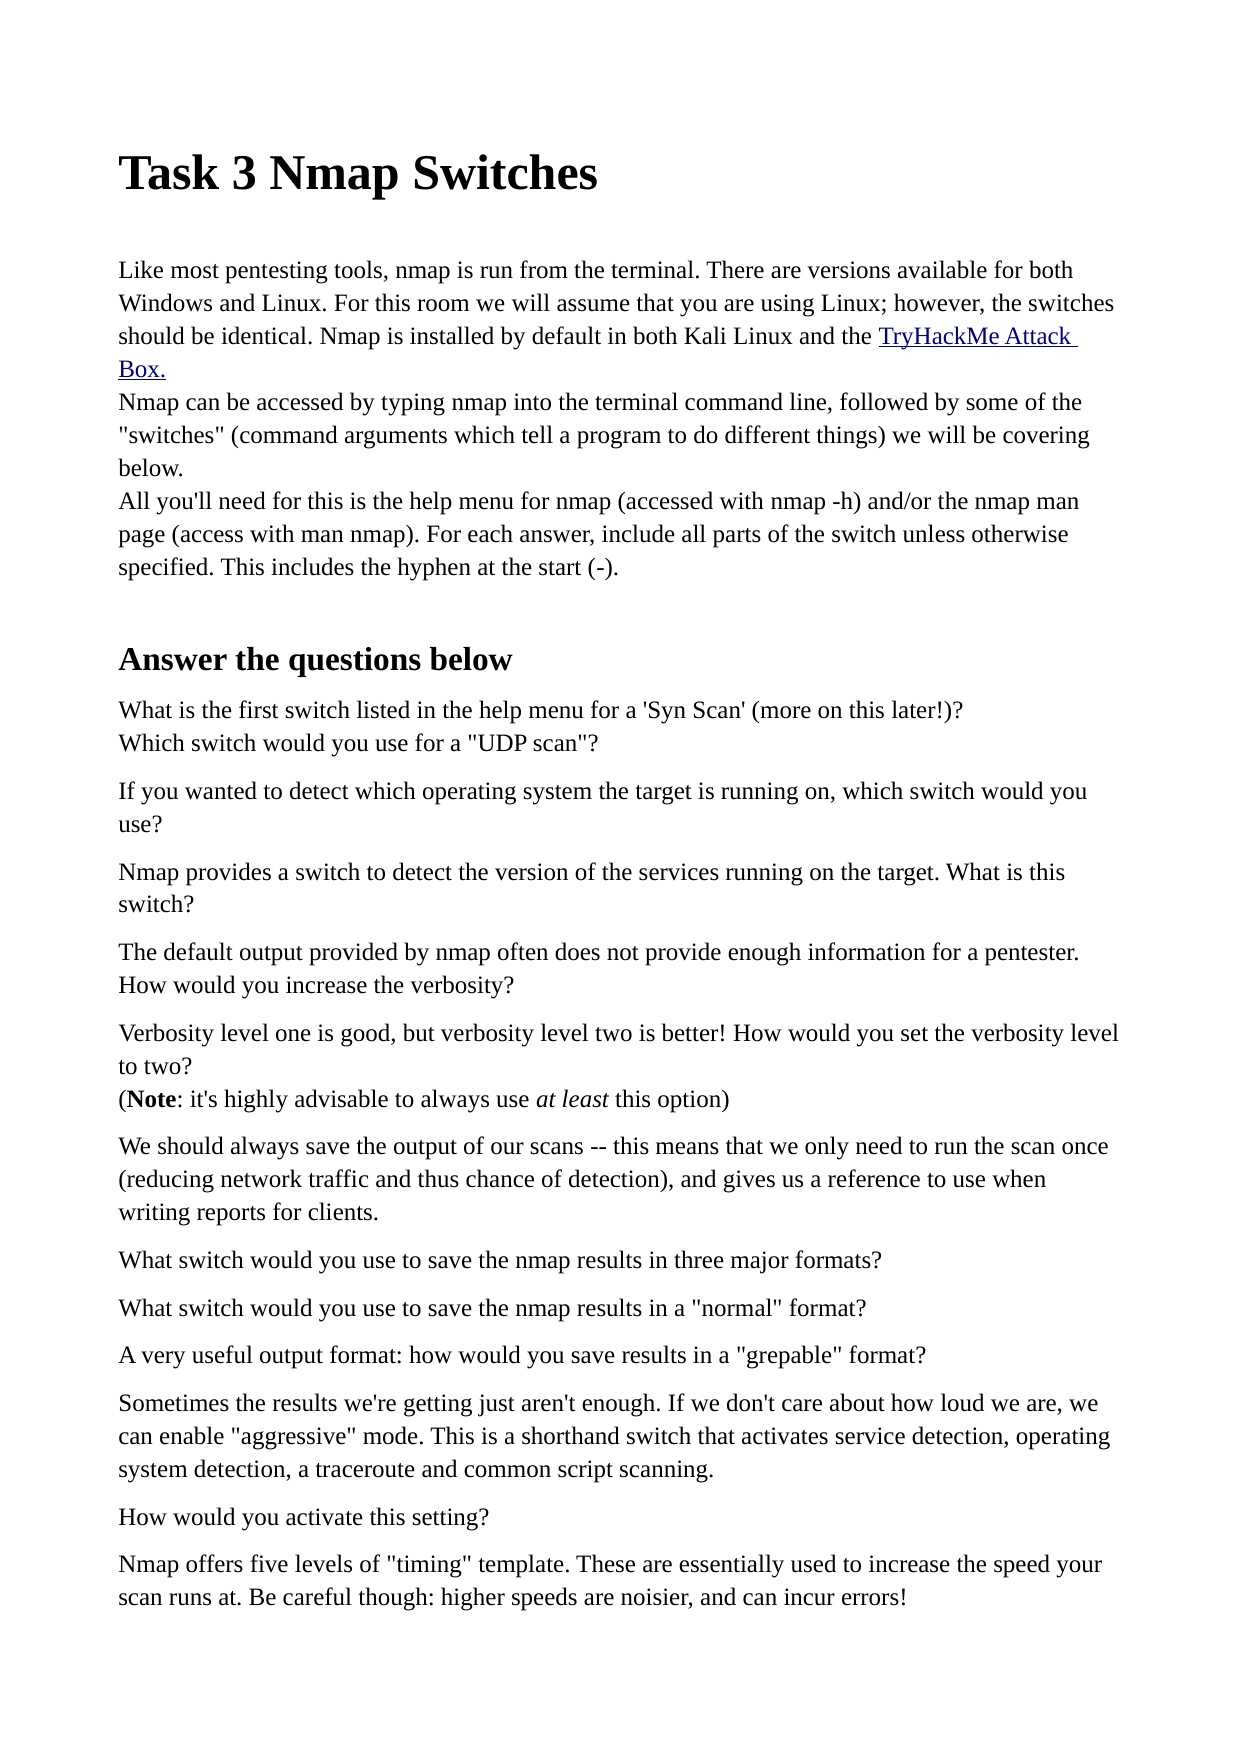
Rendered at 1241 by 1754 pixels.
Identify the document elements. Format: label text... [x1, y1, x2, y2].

text Nmap can be accessed by typing nmap into the terminal command line, followed by some of the "switches" (command arguments which tell a program to do different things) we will be covering below. [118, 387, 1122, 482]
text How would you activate this setting? [118, 1502, 1122, 1530]
text Sometimes the results we're getting just aren't enough. If we don't care about how loud we are, we can enable "aggressive" mode. This is a shorthand switch that activates service detection, operating system detection, a traceroute and common script scanning. [118, 1388, 1122, 1483]
text What switch would you use to save the nmap results in three major formats? [118, 1245, 1122, 1274]
text If you wanted to detect which operating system the target is running on, which switch would you use? [118, 776, 1122, 838]
text Verbosity level one is good, but verbosity level two is better! How would you set the verbosity level to two? (Note: it's highly advisable to always use at least this option) [118, 1018, 1122, 1113]
text What is the first switch listed in the help menu for a 'Syn Scan' (more on this later!)? [118, 695, 1122, 724]
text We should always save the output of our scans -- this means that we only need to run the scan once (reducing network traffic and thus chance of detection), and gives us a reference to use when writing reports for clients. [118, 1131, 1122, 1226]
text What switch would you use to save the nmap results in a "normal" format? [118, 1293, 1122, 1321]
text All you'll need for this is the help menu for nmap (accessed with nmap -h) and/or the nmap man page (access with man nmap). For each answer, include all parts of the switch unless otherwise specified. This includes the hyphen at the start (-). [118, 486, 1122, 581]
text The default output provided by nmap often does not provide enough information for a pentester. How would you increase the verbosity? [118, 937, 1122, 999]
subtitle Task 3 Nmap Switches [118, 143, 1122, 201]
text Nmap provides a switch to detect the version of the services running on the target. What is this switch? [118, 857, 1122, 918]
text Like most pentesting tools, nmap is run from the terminal. There are versions available for both Windows and Linux. For this room we will assume that you are using Linux; however, the switches should be identical. Nmap is installed by default in both Kali Linux and the TryHackMe Attack Box. [118, 255, 1122, 382]
text Which switch would you use for a "UDP scan"? [118, 728, 1122, 757]
text Nmap offers five levels of "timing" template. These are essentially used to increase the speed your scan runs at. Be careful though: higher speeds are noisier, and can incur errors! [118, 1549, 1122, 1611]
text A very useful output format: how would you save results in a "grepable" format? [118, 1340, 1122, 1369]
subtitle Answer the questions below [118, 639, 1122, 677]
